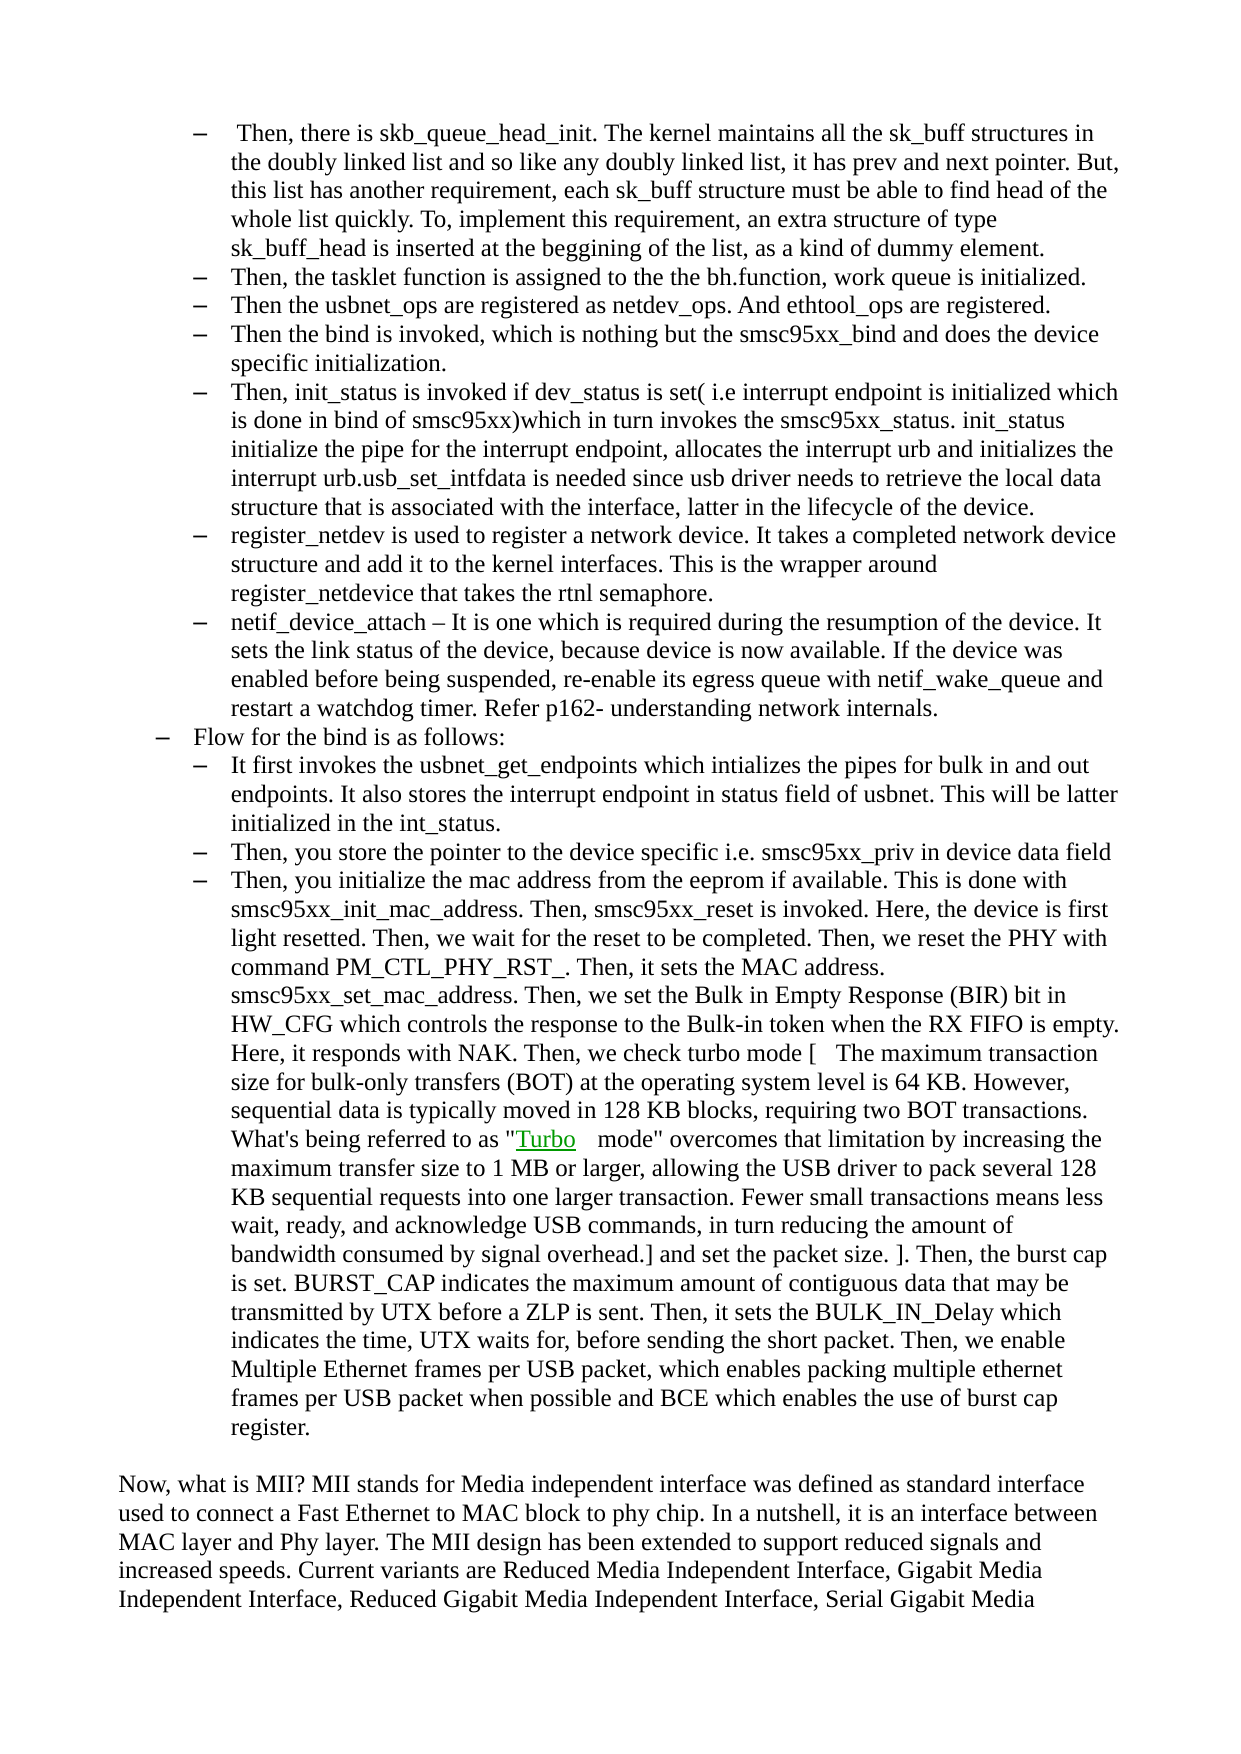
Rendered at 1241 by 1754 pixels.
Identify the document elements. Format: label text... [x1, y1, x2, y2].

list netif_device_attach – It is one which is required during the resumption of the device. It sets the link status of the device, because device is now available. If the device was enabled before being suspended, re-enable its egress queue with netif_wake_queue and restart a watchdog timer. Refer p162- understanding network internals. [193, 607, 1122, 722]
list Then, there is skb_queue_head_init. The kernel maintains all the sk_buff structures in the doubly linked list and so like any doubly linked list, it has prev and next pointer. But, this list has another requirement, each sk_buff structure must be able to find head of the whole list quickly. To, implement this requirement, an extra structure of type sk_buff_head is inserted at the beggining of the list, as a kind of dummy element. [193, 118, 1122, 262]
list Then, you initialize the mac address from the eeprom if available. This is done with smsc95xx_init_mac_address. Then, smsc95xx_reset is invoked. Here, the device is first light resetted. Then, we wait for the reset to be completed. Then, we reset the PHY with command PM_CTL_PHY_RST_. Then, it sets the MAC address. smsc95xx_set_mac_address. Then, we set the Bulk in Empty Response (BIR) bit in HW_CFG which controls the response to the Bulk-in token when the RX FIFO is empty. Here, it responds with NAK. Then, we check turbo mode [ The maximum transaction size for bulk-only transfers (BOT) at the operating system level is 64 KB. However, sequential data is typically moved in 128 KB blocks, requiring two BOT transactions. What's being referred to as "Turbo mode" overcomes that limitation by increasing the maximum transfer size to 1 MB or larger, allowing the USB driver to pack several 128 KB sequential requests into one larger transaction. Fewer small transactions means less wait, ready, and acknowledge USB commands, in turn reducing the amount of bandwidth consumed by signal overhead.] and set the packet size. ]. Then, the burst cap is set. BURST_CAP indicates the maximum amount of contiguous data that may be transmitted by UTX before a ZLP is sent. Then, it sets the BULK_IN_Delay which indicates the time, UTX waits for, before sending the short packet. Then, we enable Multiple Ethernet frames per USB packet, which enables packing multiple ethernet frames per USB packet when possible and BCE which enables the use of burst cap register. [193, 866, 1122, 1441]
list Then, the tasklet function is assigned to the the bh.function, work queue is initialized. [193, 262, 1122, 291]
list register_netdev is used to register a network device. It takes a completed network device structure and add it to the kernel interfaces. This is the wrapper around register_netdevice that takes the rtnl semaphore. [193, 521, 1122, 607]
list Then, you store the pointer to the device specific i.e. smsc95xx_priv in device data field [193, 837, 1122, 866]
list Then, init_status is invoked if dev_status is set( i.e interrupt endpoint is initialized which is done in bind of smsc95xx)which in turn invokes the smsc95xx_status. init_status initialize the pipe for the interrupt endpoint, allocates the interrupt urb and initializes the interrupt urb.usb_set_intfdata is needed since usb driver needs to retrieve the local data structure that is associated with the interface, latter in the lifecycle of the device. [193, 377, 1122, 521]
list Then the bind is invoked, which is nothing but the smsc95xx_bind and does the device specific initialization. [193, 319, 1122, 377]
text Now, what is MII? MII stands for Media independent interface was defined as standard interface used to connect a Fast Ethernet to MAC block to phy chip. In a nutshell, it is an interface between MAC layer and Phy layer. The MII design has been extended to support reduced signals and increased speeds. Current variants are Reduced Media Independent Interface, Gigabit Media Independent Interface, Reduced Gigabit Media Independent Interface, Serial Gigabit Media [118, 1469, 1122, 1613]
list It first invokes the usbnet_get_endpoints which intializes the pipes for bulk in and out endpoints. It also stores the interrupt endpoint in status field of usbnet. This will be latter initialized in the int_status. [193, 751, 1122, 837]
list Flow for the bind is as follows: [156, 722, 1122, 751]
list Then the usbnet_ops are registered as netdev_ops. And ethtool_ops are registered. [193, 291, 1122, 319]
